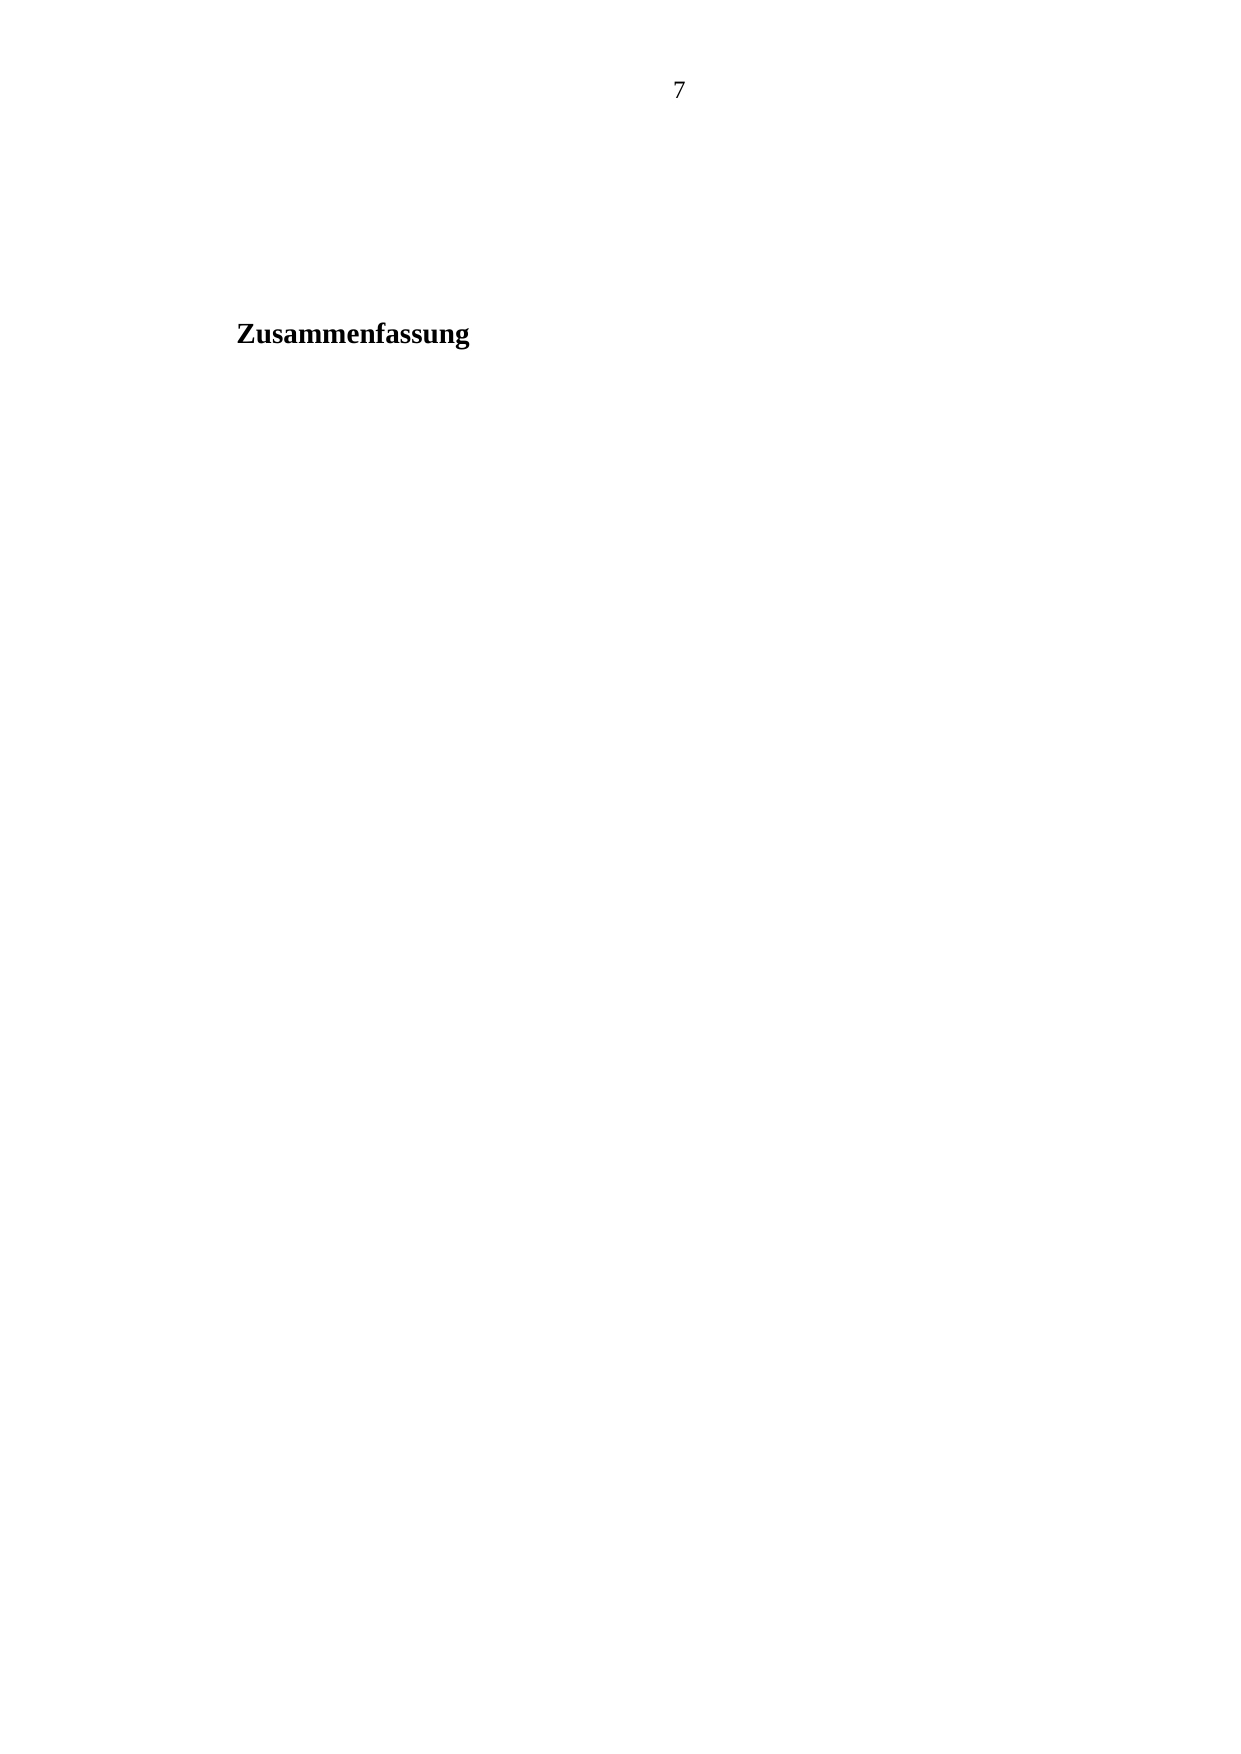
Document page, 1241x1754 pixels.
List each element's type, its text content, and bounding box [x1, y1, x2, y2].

subtitle Zusammenfassung [236, 317, 1122, 350]
